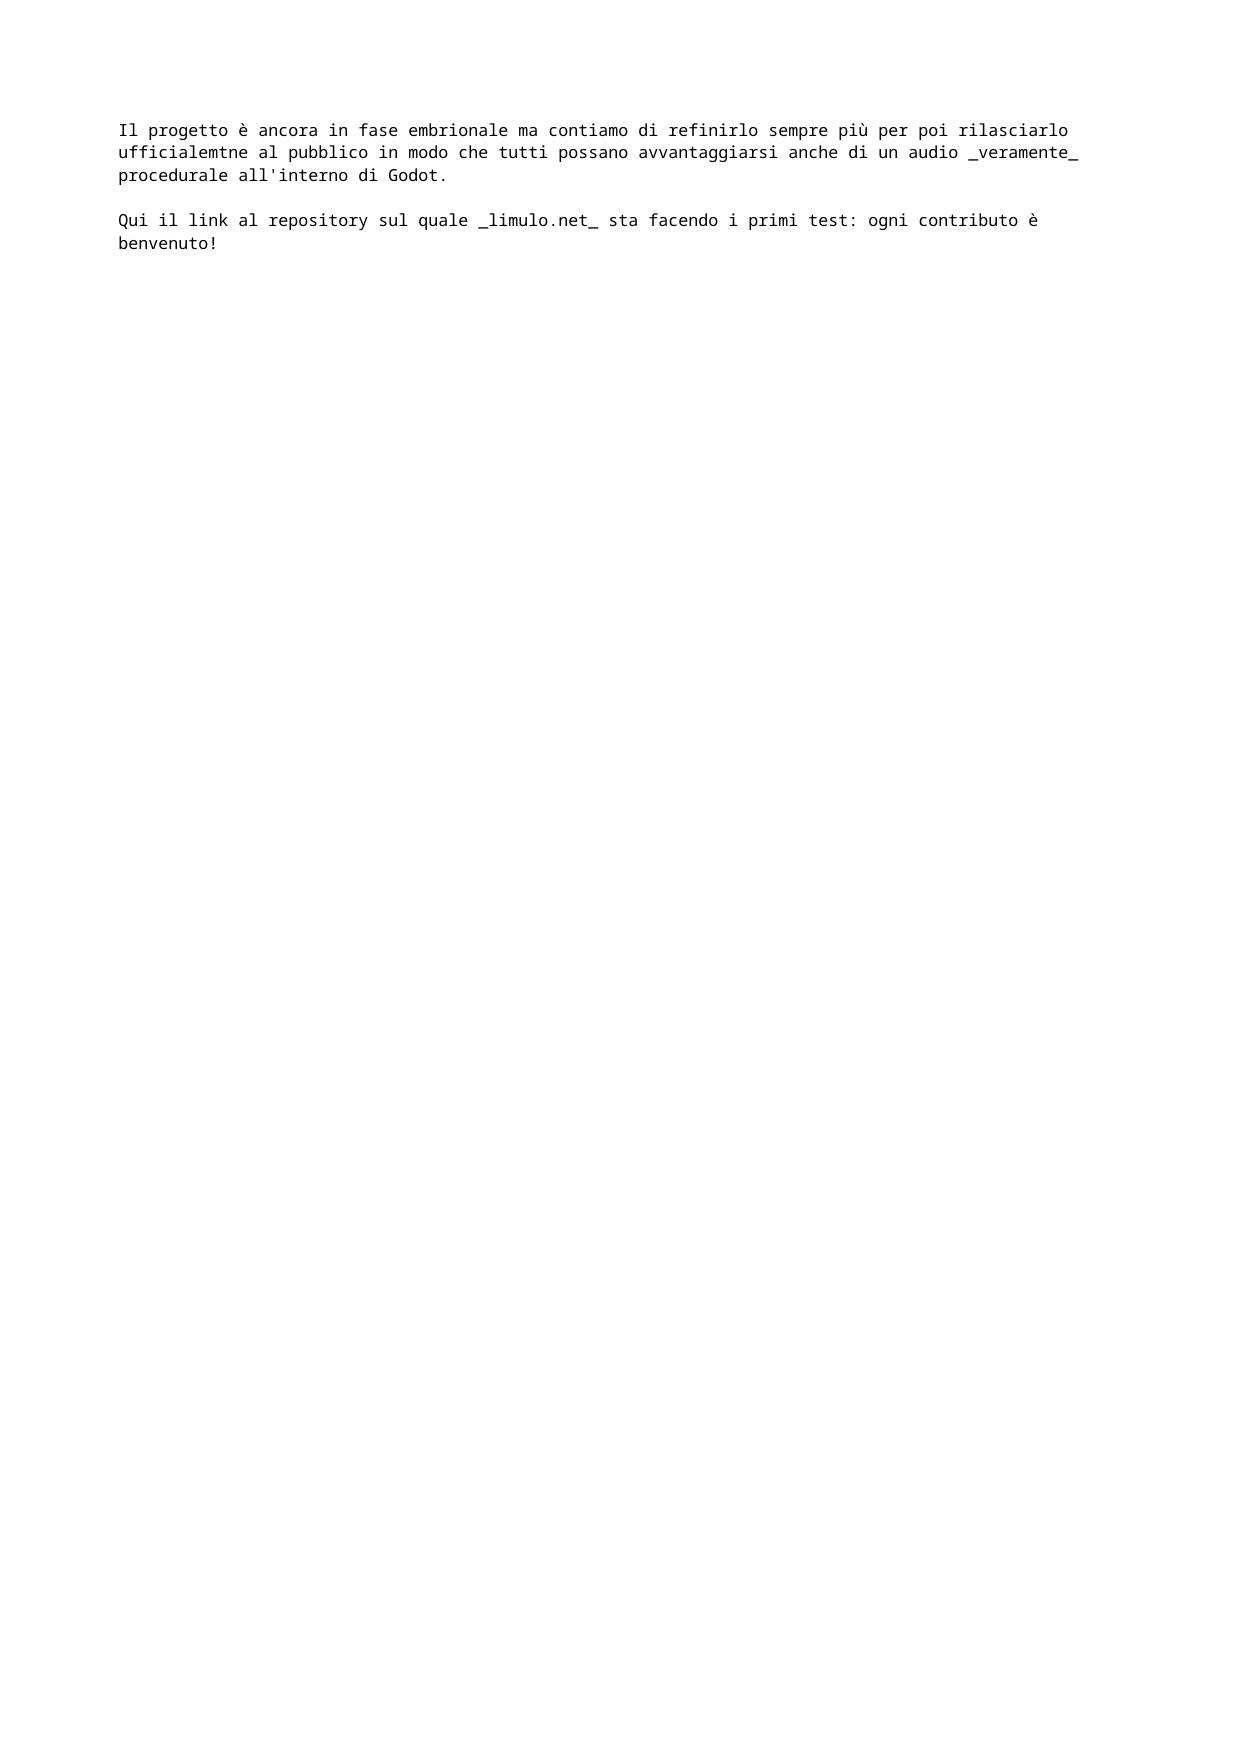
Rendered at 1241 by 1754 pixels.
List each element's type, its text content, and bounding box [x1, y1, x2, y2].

text Qui il link al repository sul quale _limulo.net_ sta facendo i primi test: ogni contributo è benvenuto! [118, 209, 1122, 254]
text Il progetto è ancora in fase embrionale ma contiamo di refinirlo sempre più per poi rilasciarlo ufficialemtne al pubblico in modo che tutti possano avvantaggiarsi anche di un audio _veramente_ procedurale all'interno di Godot. [118, 118, 1122, 186]
